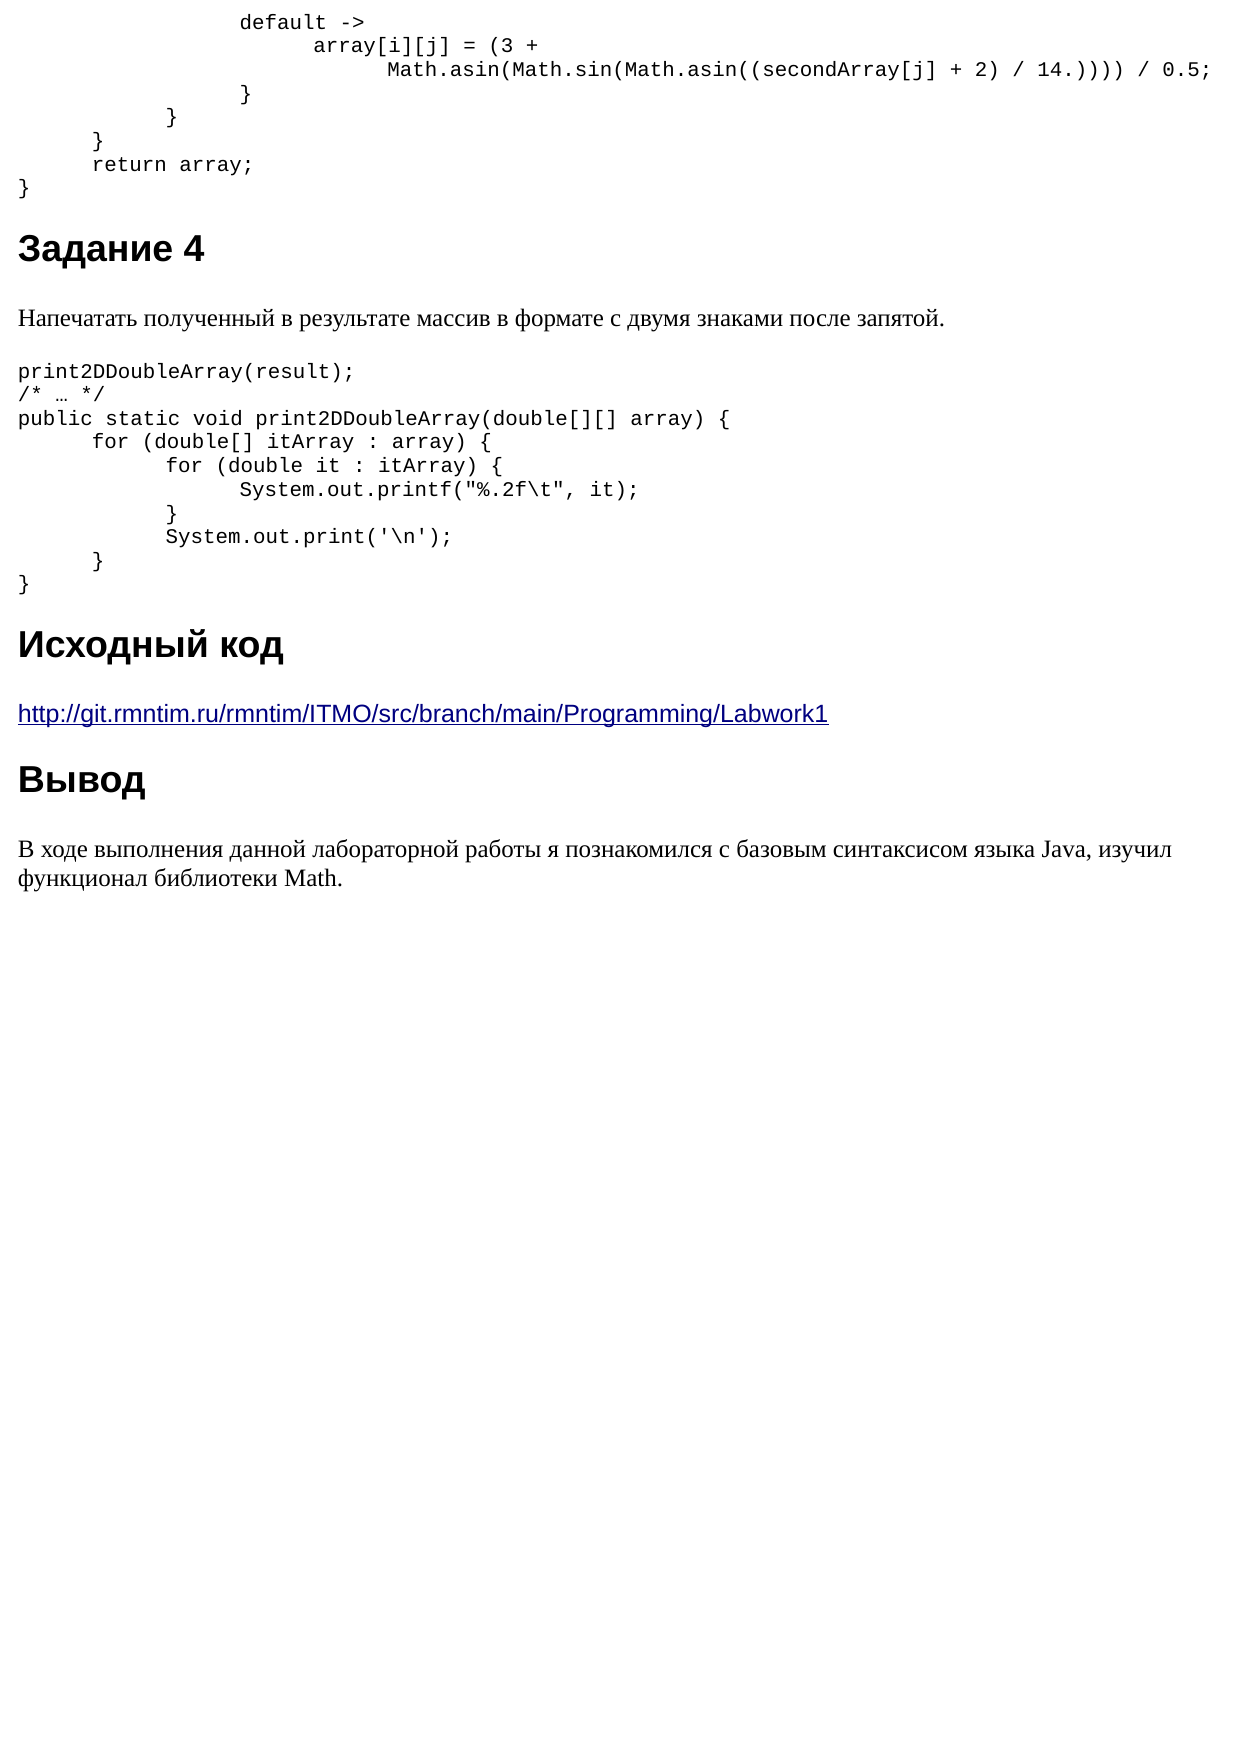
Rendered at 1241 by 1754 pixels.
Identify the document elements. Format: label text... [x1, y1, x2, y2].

text } [18, 550, 1231, 573]
text array[i][j] = (3 + [18, 35, 1231, 59]
text } [18, 177, 1231, 201]
text for (double it : itArray) { [18, 455, 1231, 479]
text } [18, 502, 1231, 526]
text print2DDoubleArray(result); [18, 361, 1231, 384]
text System.out.print('\n'); [18, 526, 1231, 550]
text default -> [18, 12, 1231, 35]
text В ходе выполнения данной лабораторной работы я познакомился с базовым синтаксисом языка Java, изучил функционал библиотеки Math. [18, 834, 1231, 892]
text System.out.printf("%.2f\t", it); [18, 479, 1231, 502]
text Напечатать полученный в результате массив в формате с двумя знаками после запятой. [18, 303, 1231, 332]
text return array; [18, 154, 1231, 177]
text } [18, 130, 1231, 154]
text public static void print2DDoubleArray(double[][] array) { [18, 408, 1231, 432]
text for (double[] itArray : array) { [18, 432, 1231, 455]
subtitle Задание 4 [18, 226, 1231, 269]
text } [18, 83, 1231, 106]
text } [18, 573, 1231, 597]
subtitle Вывод [18, 757, 1231, 800]
text Math.asin(Math.sin(Math.asin((secondArray[j] + 2) / 14.)))) / 0.5; [18, 59, 1231, 83]
subtitle Исходный код [18, 622, 1231, 665]
text http://git.rmntim.ru/rmntim/ITMO/src/branch/main/Programming/Labwork1 [18, 699, 1231, 728]
text } [18, 106, 1231, 130]
text /* … */ [18, 384, 1231, 408]
